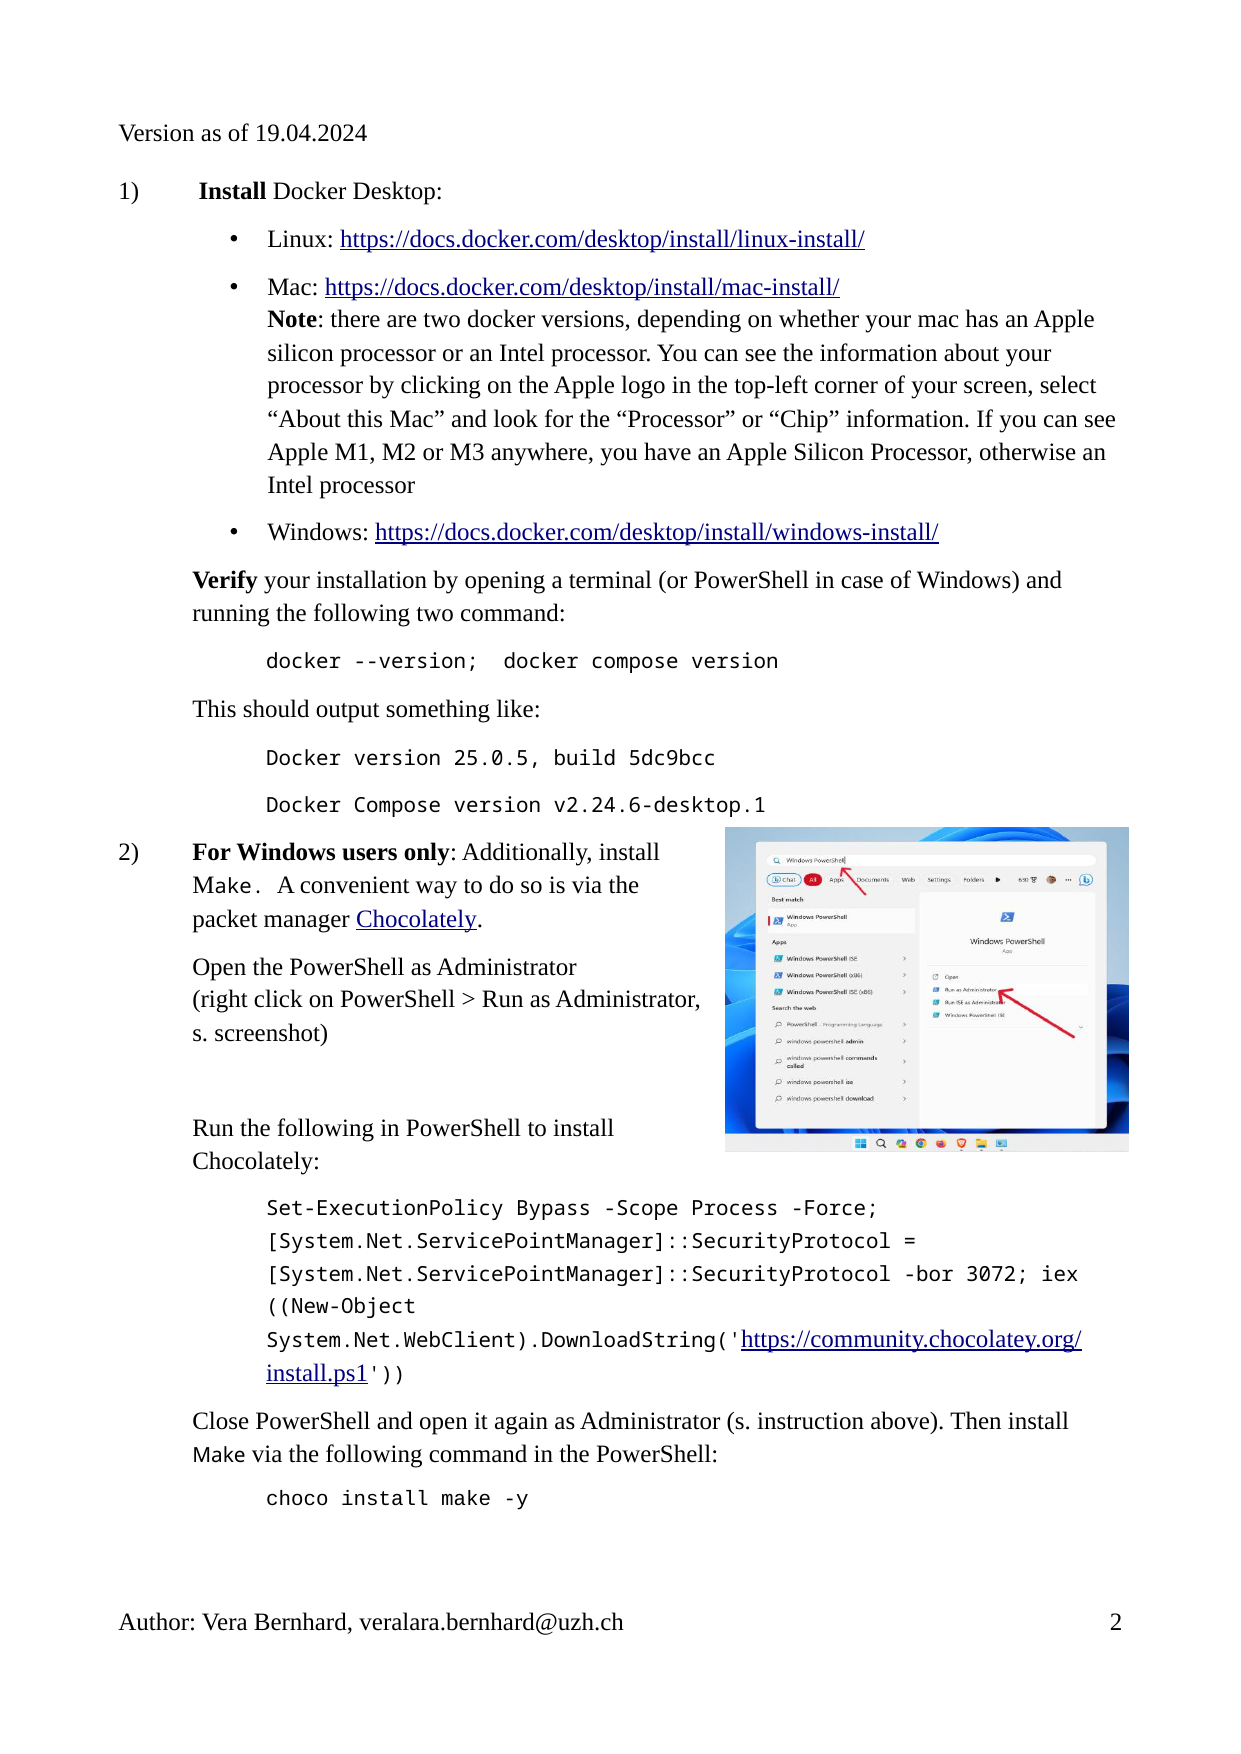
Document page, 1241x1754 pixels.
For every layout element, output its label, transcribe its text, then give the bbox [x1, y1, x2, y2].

text 2) For Windows users only: Additionally, install Make. A convenient way to do so is via the packet manager Chocolately. [118, 837, 725, 933]
text Close PowerShell and open it again as Administrator (s. instruction above). Then install Make via the following command in the PowerShell: [192, 1406, 1122, 1469]
list Linux: https://docs.docker.com/desktop/install/linux-install/ [229, 224, 1122, 253]
text Open the PowerShell as Administrator (right click on PowerShell > Run as Administrator, s. screenshot) [192, 952, 725, 1046]
text Docker Compose version v2.24.6-desktop.1 [192, 790, 1122, 818]
picture [725, 827, 1129, 1152]
text 1) Install Docker Desktop: [118, 176, 1122, 205]
text Verify your installation by opening a terminal (or PowerShell in case of Windows) and running the following two command: [118, 565, 1122, 627]
text Docker version 25.0.5, build 5dc9bcc [192, 742, 1122, 771]
list Mac: https://docs.docker.com/desktop/install/mac-install/ Note: there are two docker versions, depending on whether your mac has an Apple silicon processor or an Intel processor. You can see the information about your processor by clicking on the Apple logo in the top-left corner of your screen, select “About this Mac” and look for the “Processor” or “Chip” information. If you can see Apple M1, M2 or M3 anywhere, you have an Apple Silicon Processor, otherwise an Intel processor [229, 272, 1122, 498]
text docker --version; docker compose version [192, 646, 1122, 675]
text choco install make -y [266, 1488, 1122, 1511]
text This should output something like: [118, 694, 1122, 723]
text Run the following in PowerShell to install Chocolately: [192, 1113, 1122, 1174]
list Windows: https://docs.docker.com/desktop/install/windows-install/ [229, 517, 1122, 546]
text Set-ExecutionPolicy Bypass -Scope Process -Force; [System.Net.ServicePointManager]::SecurityProtocol = [System.Net.ServicePointManager]::SecurityProtocol -bor 3072; iex ((New-Object System.Net.WebClient).DownloadString('https://community.chocolatey.org/install.ps1')) [266, 1193, 1122, 1387]
